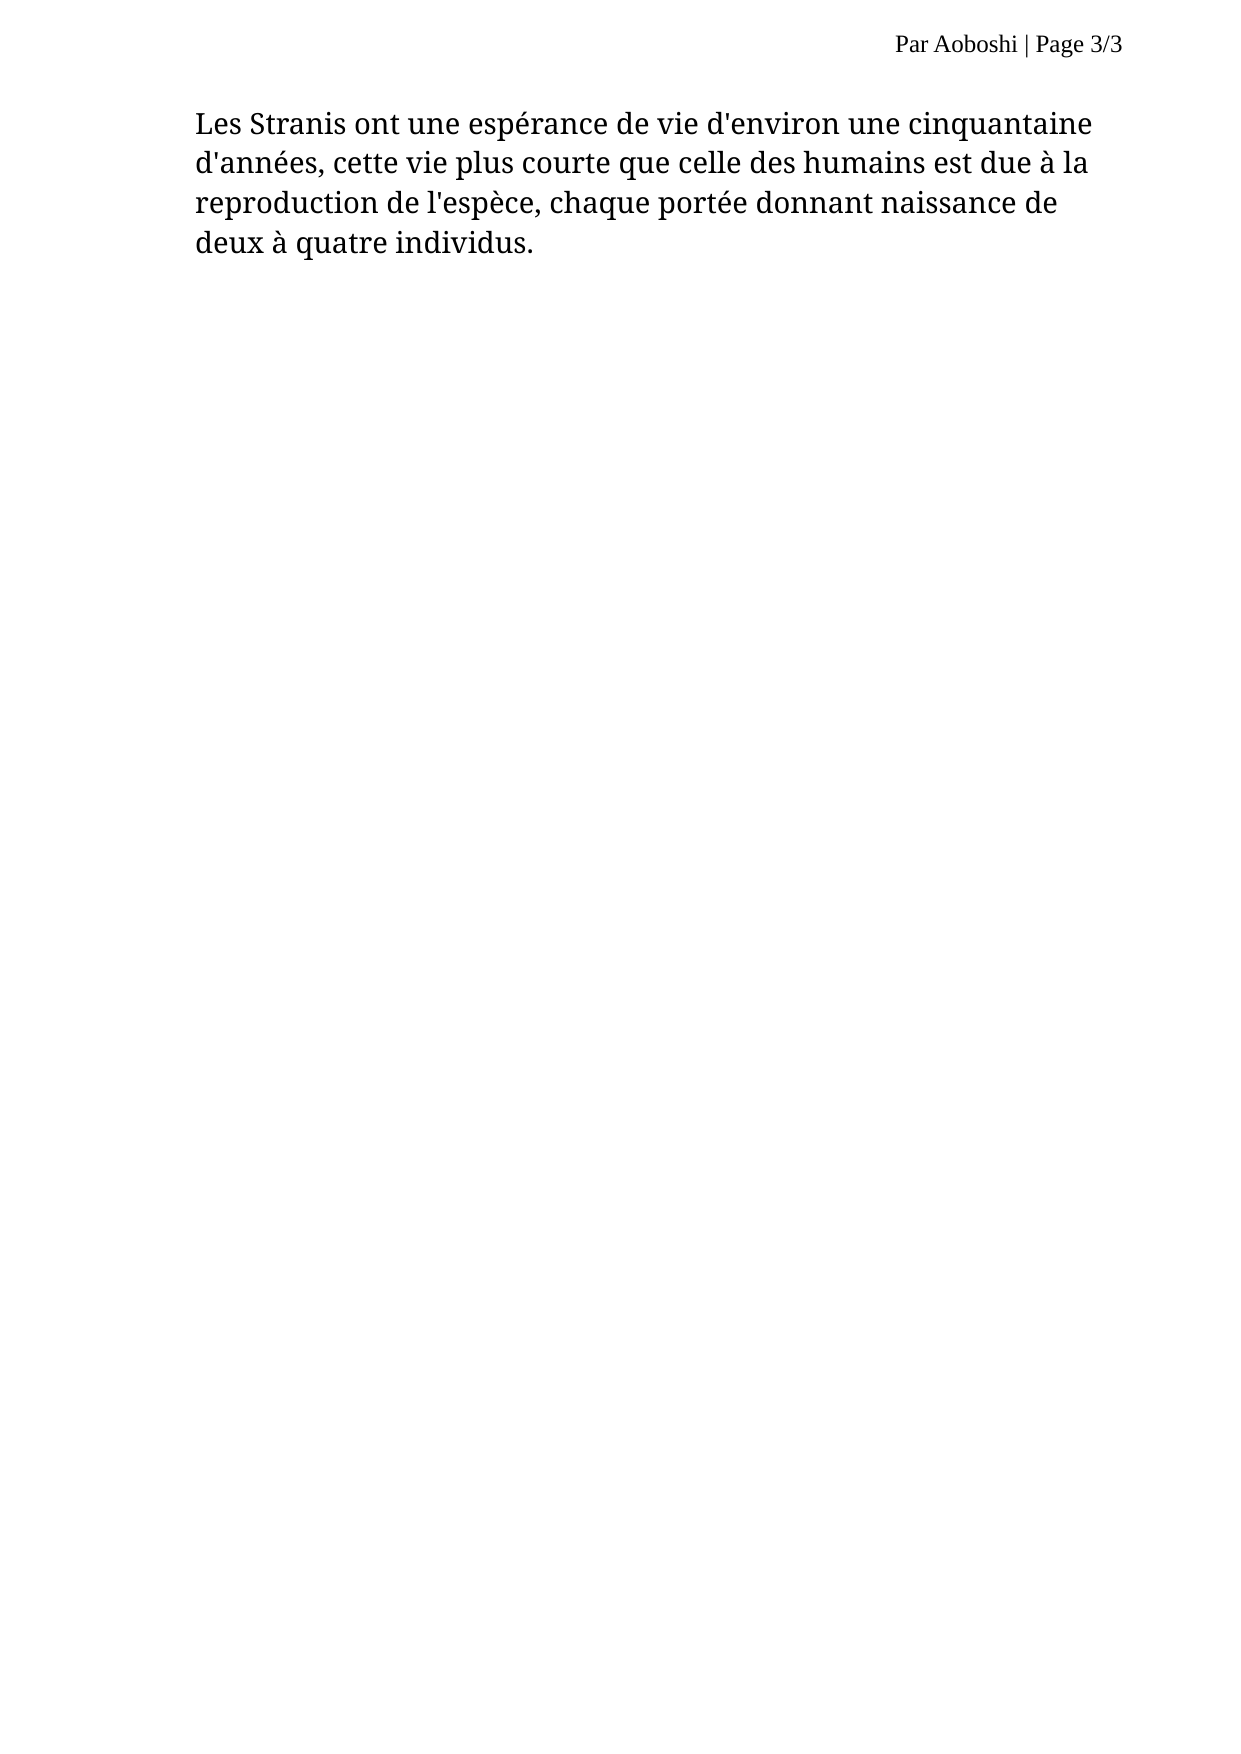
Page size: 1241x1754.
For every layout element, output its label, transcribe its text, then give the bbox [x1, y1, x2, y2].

text Les Stranis ont une espérance de vie d'environ une cinquantaine d'années, cette vie plus courte que celle des humains est due à la reproduction de l'espèce, chaque portée donnant naissance de deux à quatre individus. [195, 103, 1122, 262]
